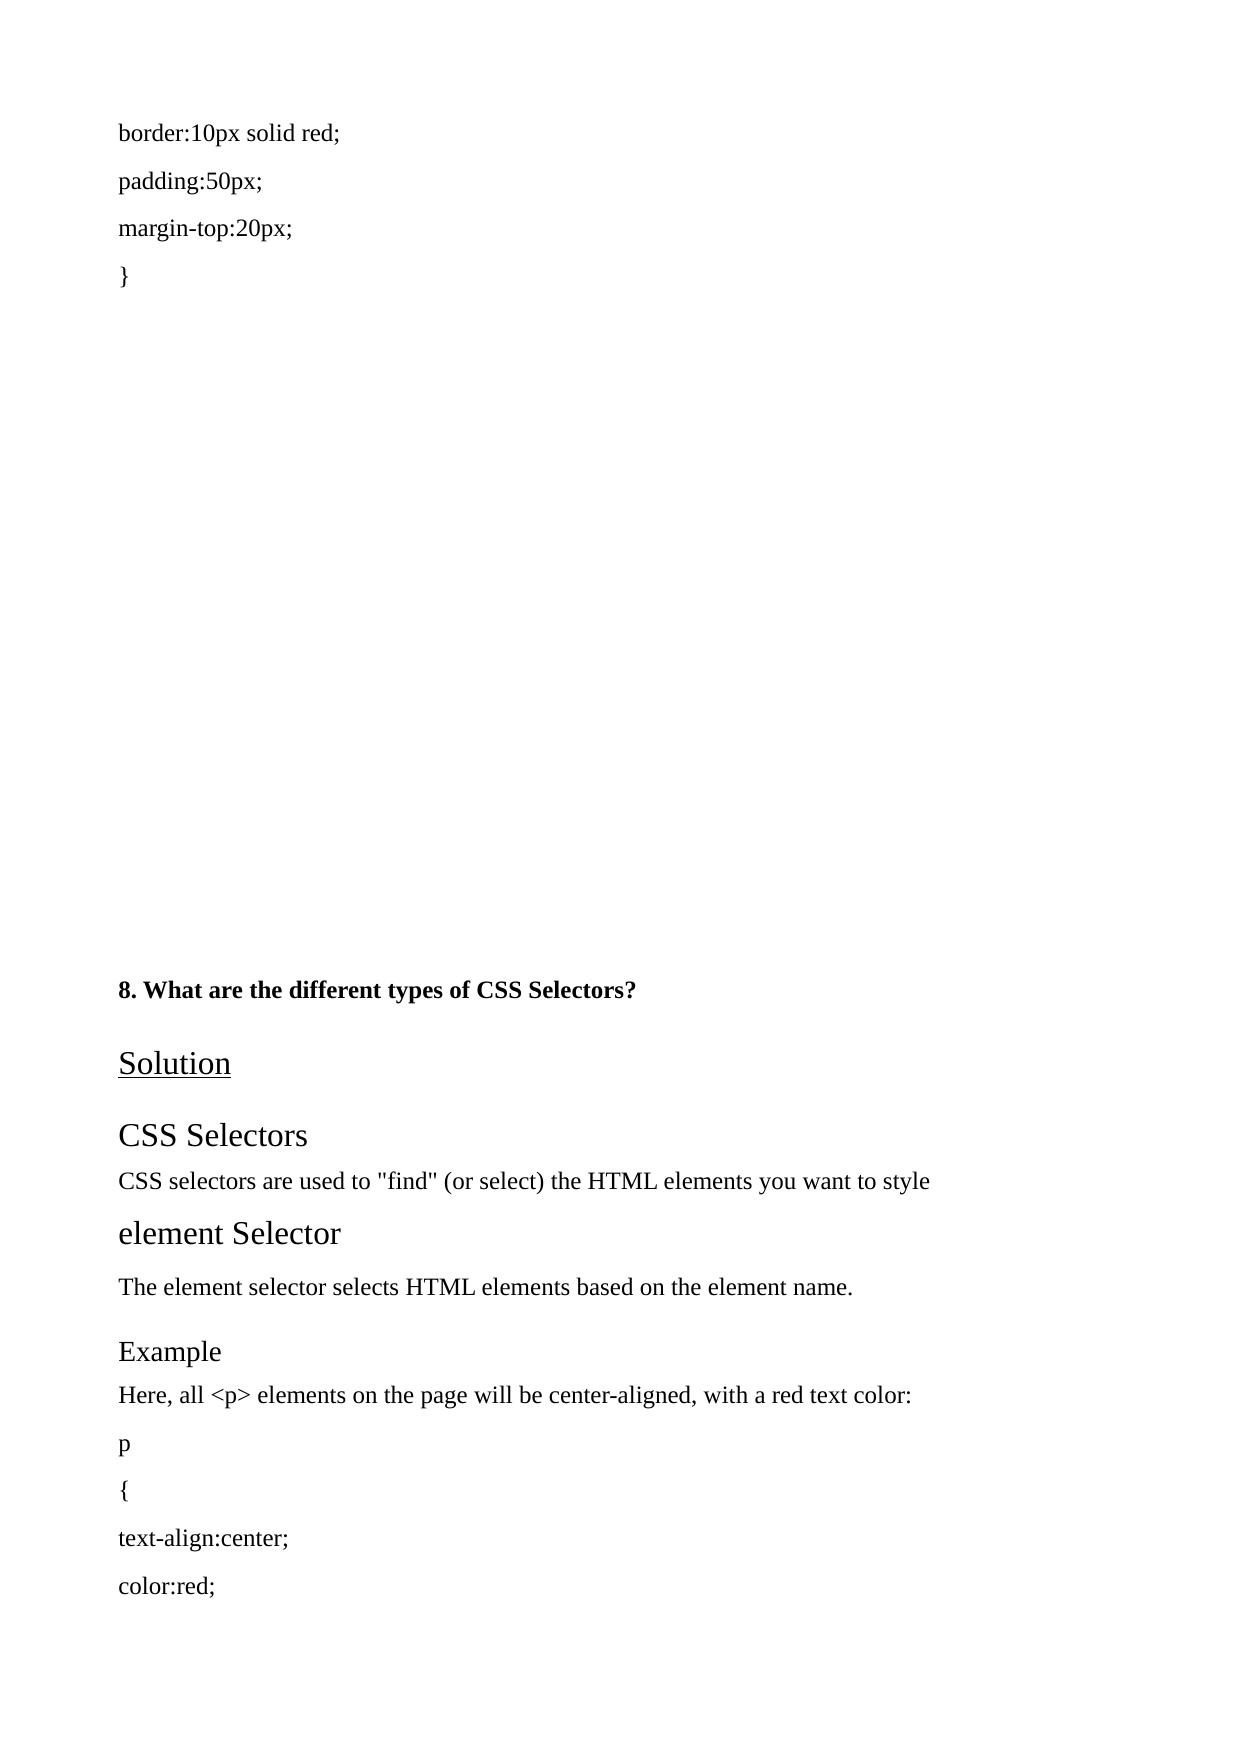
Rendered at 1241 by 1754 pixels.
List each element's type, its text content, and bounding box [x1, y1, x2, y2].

text The element selector selects HTML elements based on the element name. [118, 1272, 1122, 1301]
text p [118, 1428, 1122, 1457]
text text-align:center; [118, 1523, 1122, 1552]
text element Selector [118, 1213, 1122, 1252]
text CSS selectors are used to "find" (or select) the HTML elements you want to style [118, 1166, 1122, 1195]
text { [118, 1476, 1122, 1504]
subtitle CSS Selectors [118, 1115, 1122, 1153]
text color:red; [118, 1571, 1122, 1599]
text 8. What are the different types of CSS Selectors? [118, 975, 1122, 1004]
subtitle Solution [118, 1043, 1122, 1082]
text Here, all <p> elements on the page will be center-aligned, with a red text color: [118, 1380, 1122, 1409]
text border:10px solid red; [118, 118, 1122, 147]
text padding:50px; [118, 166, 1122, 194]
text } [118, 261, 1122, 290]
subtitle Example [118, 1334, 1122, 1368]
text margin-top:20px; [118, 213, 1122, 242]
